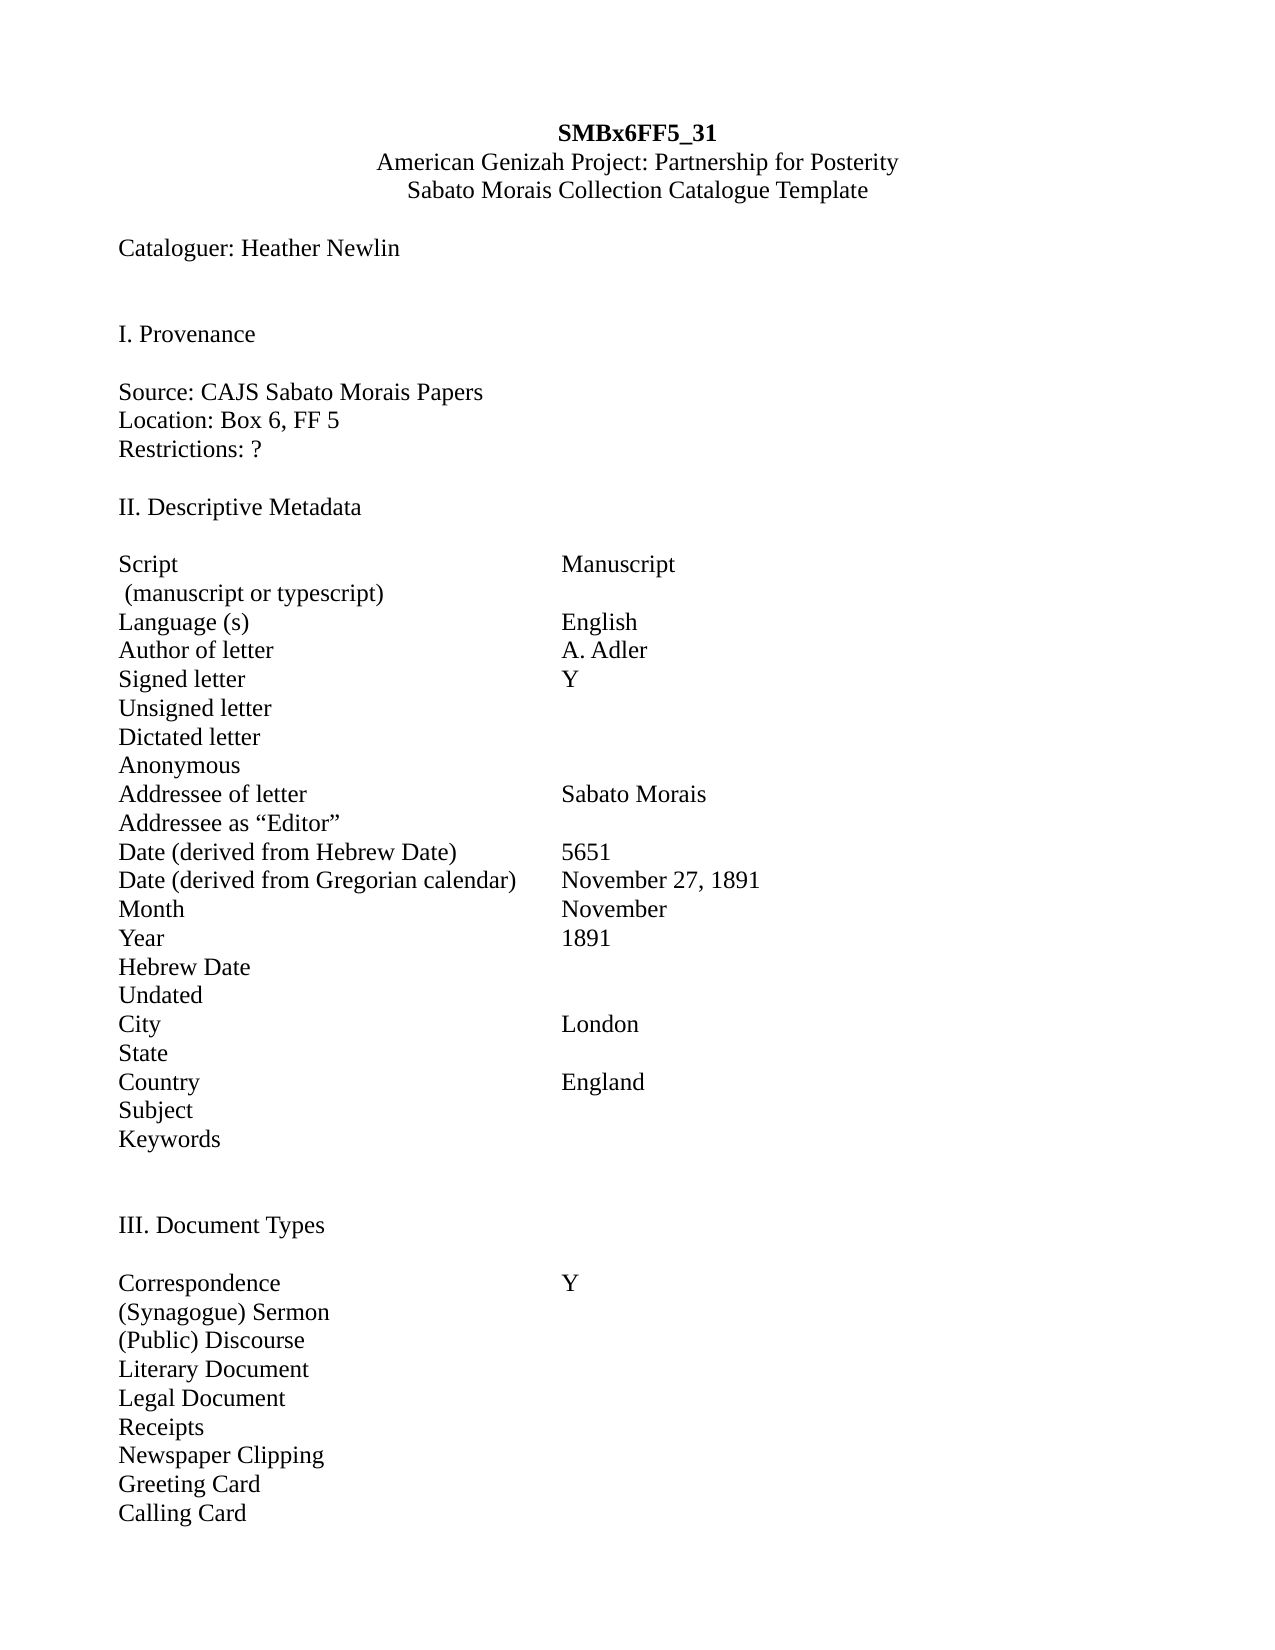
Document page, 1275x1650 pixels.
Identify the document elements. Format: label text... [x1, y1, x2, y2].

text Legal Document [118, 1383, 1157, 1412]
text Newspaper Clipping [118, 1441, 1157, 1469]
text Source: CAJS Sabato Morais Papers [118, 377, 1157, 406]
text Language (s) English [118, 607, 1157, 636]
text Hebrew Date [118, 952, 1157, 981]
text Cataloguer: Heather Newlin [118, 233, 1157, 262]
text Location: Box 6, FF 5 [118, 406, 1157, 434]
text Addressee of letter Sabato Morais [118, 779, 1157, 808]
text Undated [118, 981, 1157, 1009]
text Script Manuscript [118, 549, 1157, 578]
text Date (derived from Hebrew Date) 5651 [118, 837, 1157, 866]
text Country England [118, 1067, 1157, 1096]
text Dictated letter [118, 722, 1157, 751]
text Keywords [118, 1124, 1157, 1153]
text Restrictions: ? [118, 434, 1157, 463]
text Unsigned letter [118, 693, 1157, 722]
text City London [118, 1009, 1157, 1038]
text Literary Document [118, 1354, 1157, 1383]
text SMBx6FF5_31 [118, 118, 1157, 147]
text American Genizah Project: Partnership for Posterity [118, 147, 1157, 176]
text Addressee as “Editor” [118, 808, 1157, 837]
text Calling Card [118, 1498, 1157, 1527]
text Subject [118, 1096, 1157, 1124]
text I. Provenance [118, 319, 1157, 348]
text (Public) Discourse [118, 1326, 1157, 1354]
text (Synagogue) Sermon [118, 1297, 1157, 1326]
text III. Document Types [118, 1211, 1157, 1239]
text Receipts [118, 1412, 1157, 1441]
text Author of letter A. Adler [118, 636, 1157, 664]
text Correspondence Y [118, 1268, 1157, 1297]
text II. Descriptive Metadata [118, 492, 1157, 521]
text State [118, 1038, 1157, 1067]
text Anonymous [118, 751, 1157, 779]
text (manuscript or typescript) [118, 578, 1157, 607]
text Signed letter Y [118, 664, 1157, 693]
text Greeting Card [118, 1469, 1157, 1498]
text Month November [118, 894, 1157, 923]
text Sabato Morais Collection Catalogue Template [118, 176, 1157, 204]
text Year 1891 [118, 923, 1157, 952]
text Date (derived from Gregorian calendar) November 27, 1891 [118, 866, 1157, 894]
